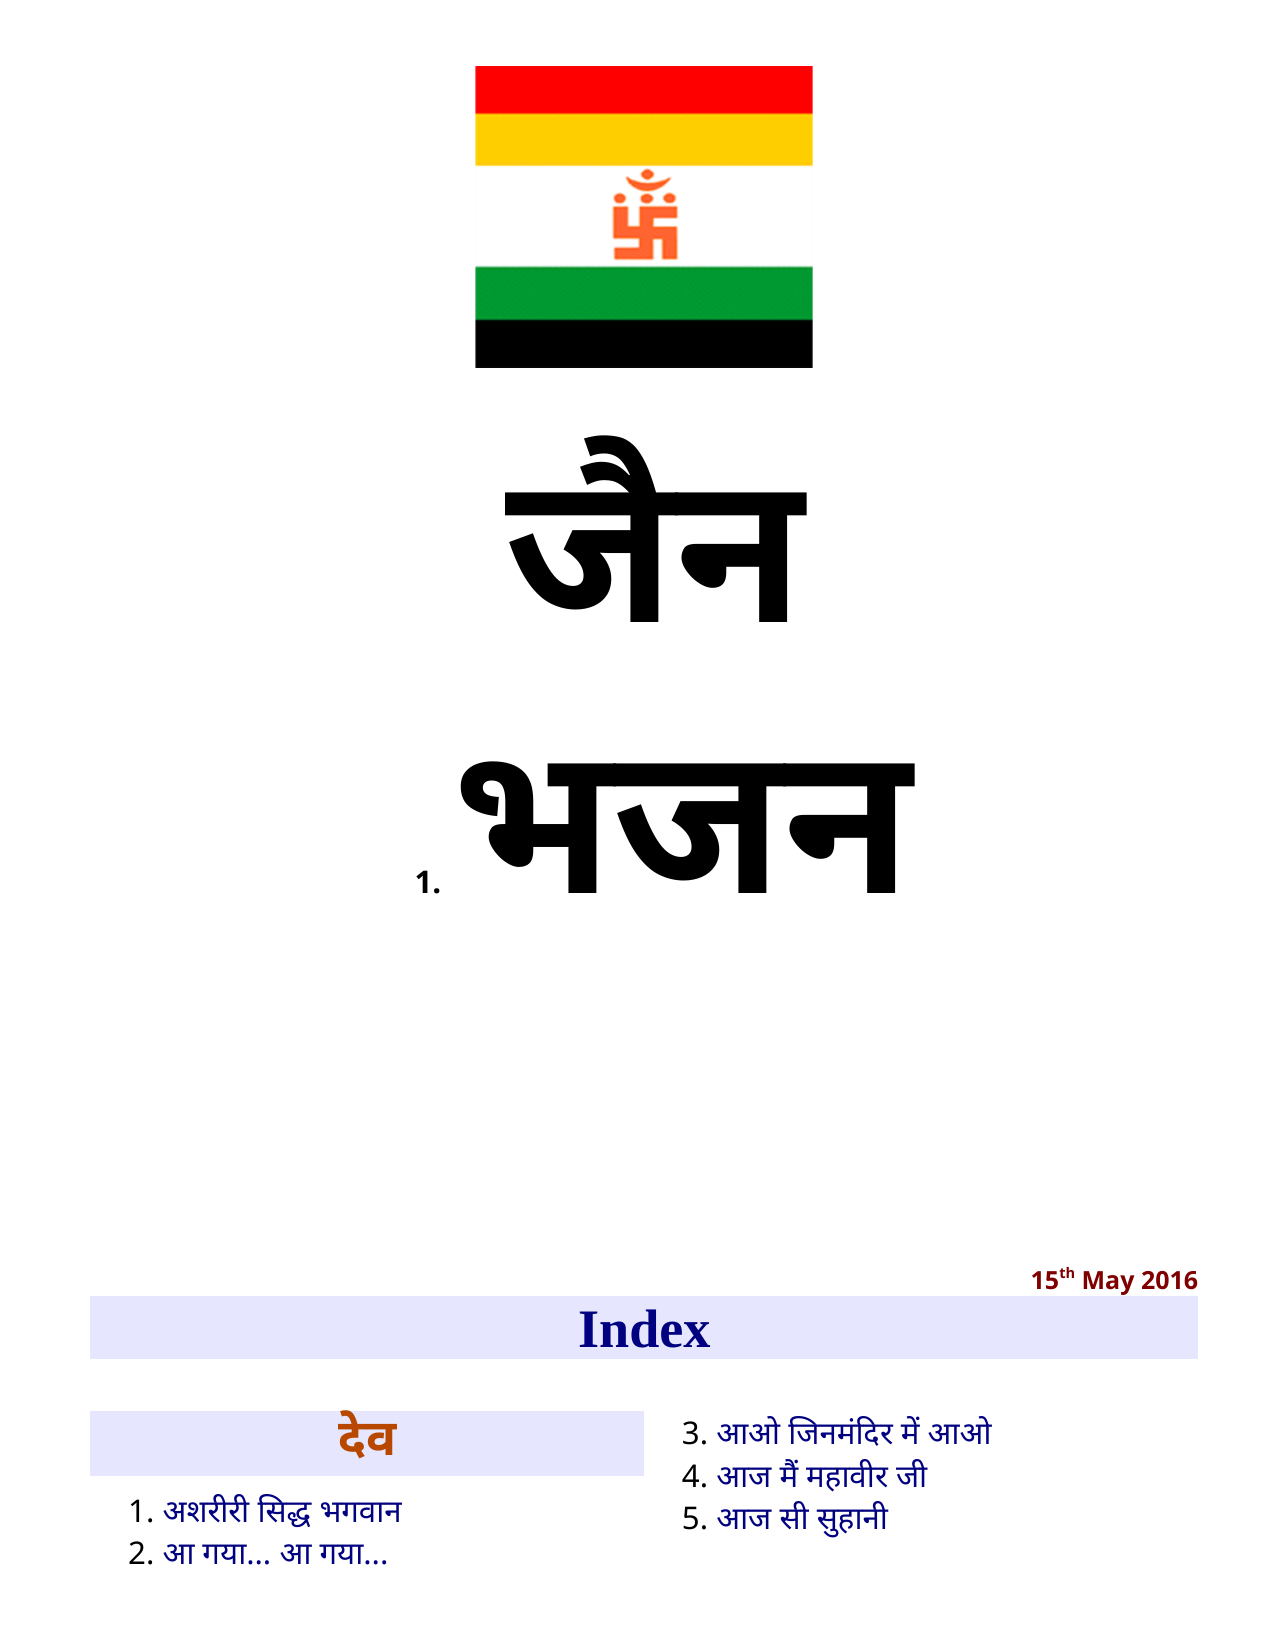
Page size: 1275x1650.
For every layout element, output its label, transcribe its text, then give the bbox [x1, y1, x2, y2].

text Index [90, 1296, 1198, 1359]
list जैन [128, 435, 1198, 707]
text देव [90, 1411, 644, 1476]
list आ गया... आ गया... [128, 1531, 644, 1574]
list भजन [128, 707, 1198, 979]
text 15th May 2016 [90, 1262, 1198, 1296]
list आज सी सुहानी [682, 1496, 1198, 1539]
picture [475, 66, 813, 368]
list अशरीरी सिद्ध भगवान [128, 1489, 644, 1531]
list आज मैं महावीर जी [682, 1453, 1198, 1496]
list आओ जिनमंदिर में आओ [682, 1411, 1198, 1453]
